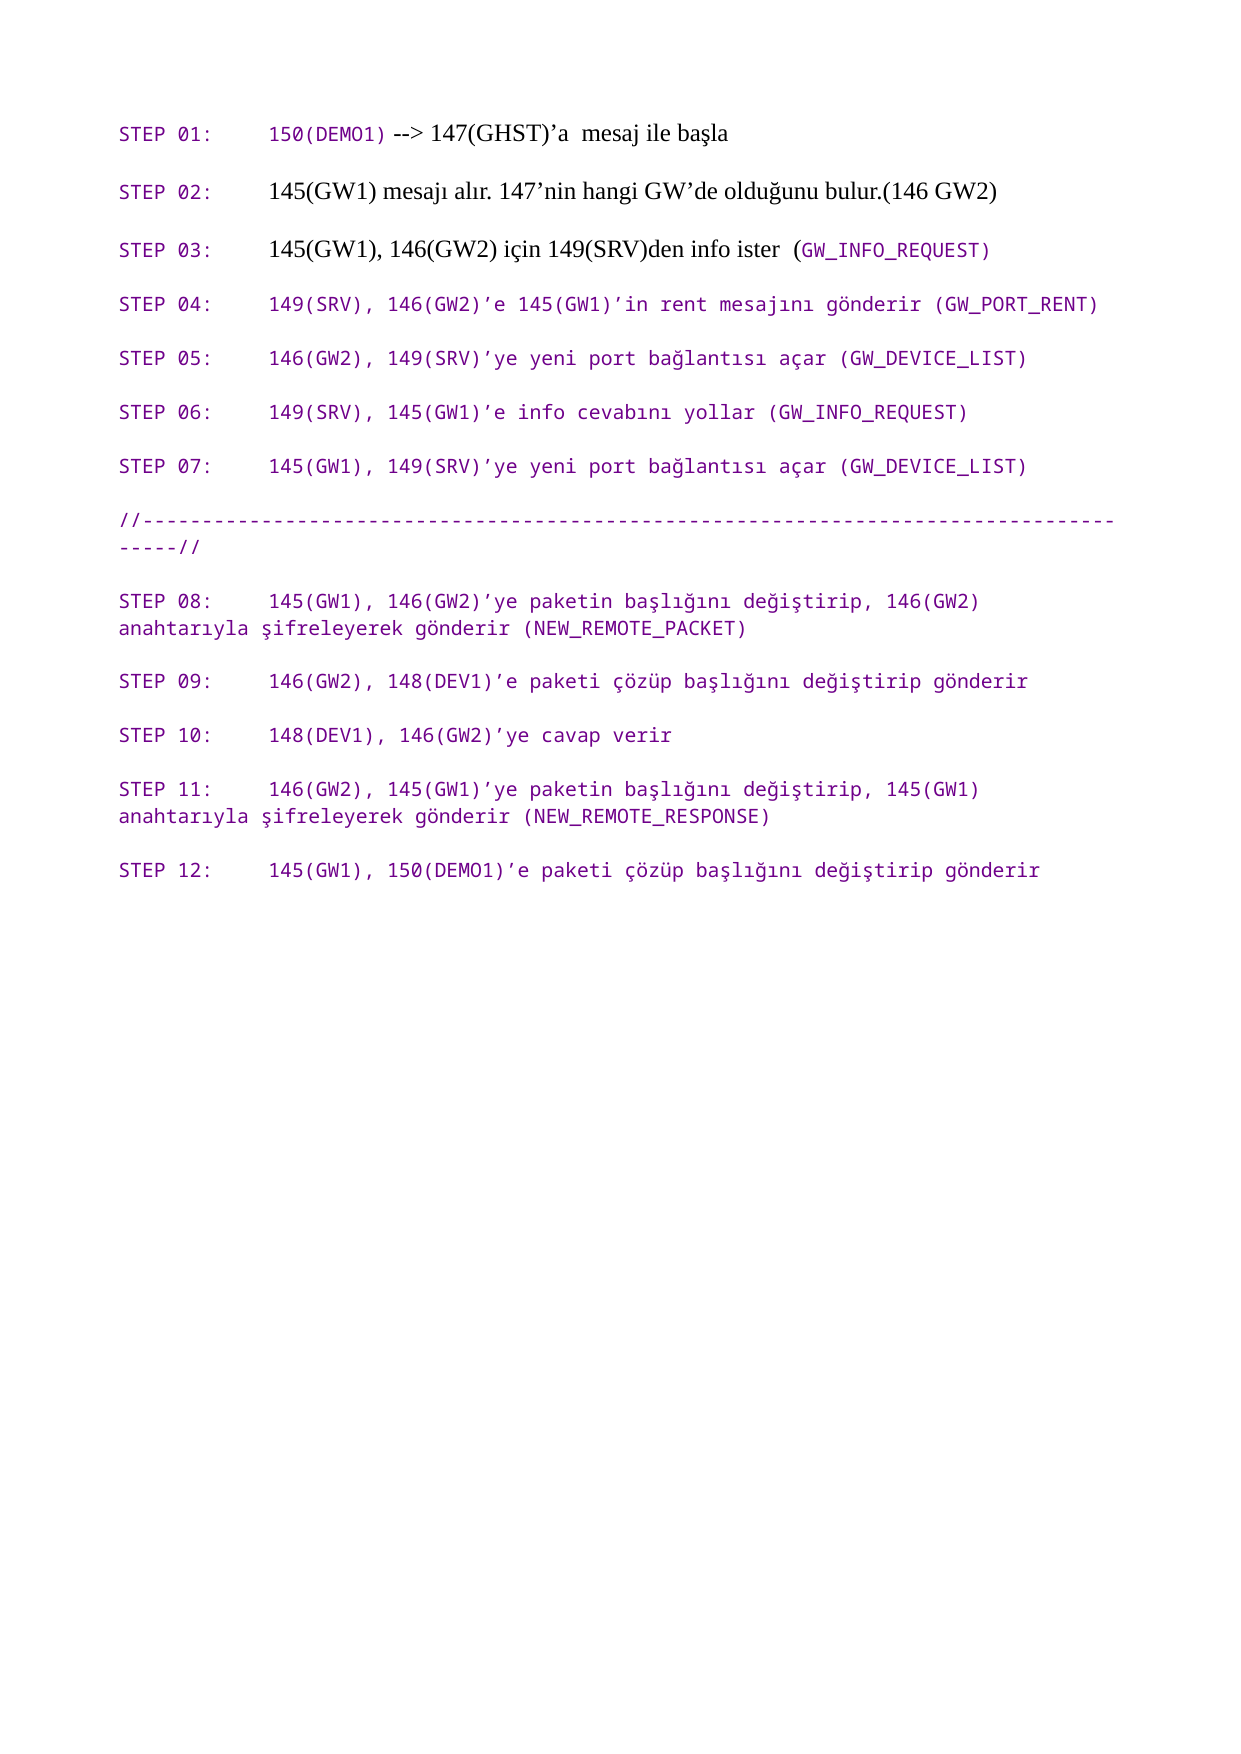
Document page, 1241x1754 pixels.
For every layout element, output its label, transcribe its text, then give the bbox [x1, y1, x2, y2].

text STEP 02: 145(GW1) mesajı alır. 147’nin hangi GW’de olduğunu bulur.(146 GW2) [118, 176, 1122, 205]
text STEP 06: 149(SRV), 145(GW1)’e info cevabını yollar (GW_INFO_REQUEST) [118, 398, 1122, 425]
text STEP 11: 146(GW2), 145(GW1)’ye paketin başlığını değiştirip, 145(GW1) anahtarıyla şifreleyerek gönderir (NEW_REMOTE_RESPONSE) [118, 776, 1122, 830]
text STEP 07: 145(GW1), 149(SRV)’ye yeni port bağlantısı açar (GW_DEVICE_LIST) [118, 452, 1122, 479]
text STEP 04: 149(SRV), 146(GW2)’e 145(GW1)’in rent mesajını gönderir (GW_PORT_RENT) [118, 290, 1122, 317]
text STEP 03: 145(GW1), 146(GW2) için 149(SRV)den info ister (GW_INFO_REQUEST) [118, 234, 1122, 263]
text STEP 01: 150(DEMO1) --> 147(GHST)’a mesaj ile başla [118, 118, 1122, 147]
text STEP 05: 146(GW2), 149(SRV)’ye yeni port bağlantısı açar (GW_DEVICE_LIST) [118, 344, 1122, 371]
text STEP 08: 145(GW1), 146(GW2)’ye paketin başlığını değiştirip, 146(GW2) anahtarıyla şifreleyerek gönderir (NEW_REMOTE_PACKET) [118, 587, 1122, 641]
text STEP 12: 145(GW1), 150(DEMO1)’e paketi çözüp başlığını değiştirip gönderir [118, 857, 1122, 884]
text //---------------------------------------------------------------------------------------// [118, 506, 1122, 560]
text STEP 09: 146(GW2), 148(DEV1)’e paketi çözüp başlığını değiştirip gönderir [118, 668, 1122, 695]
text STEP 10: 148(DEV1), 146(GW2)’ye cavap verir [118, 722, 1122, 749]
